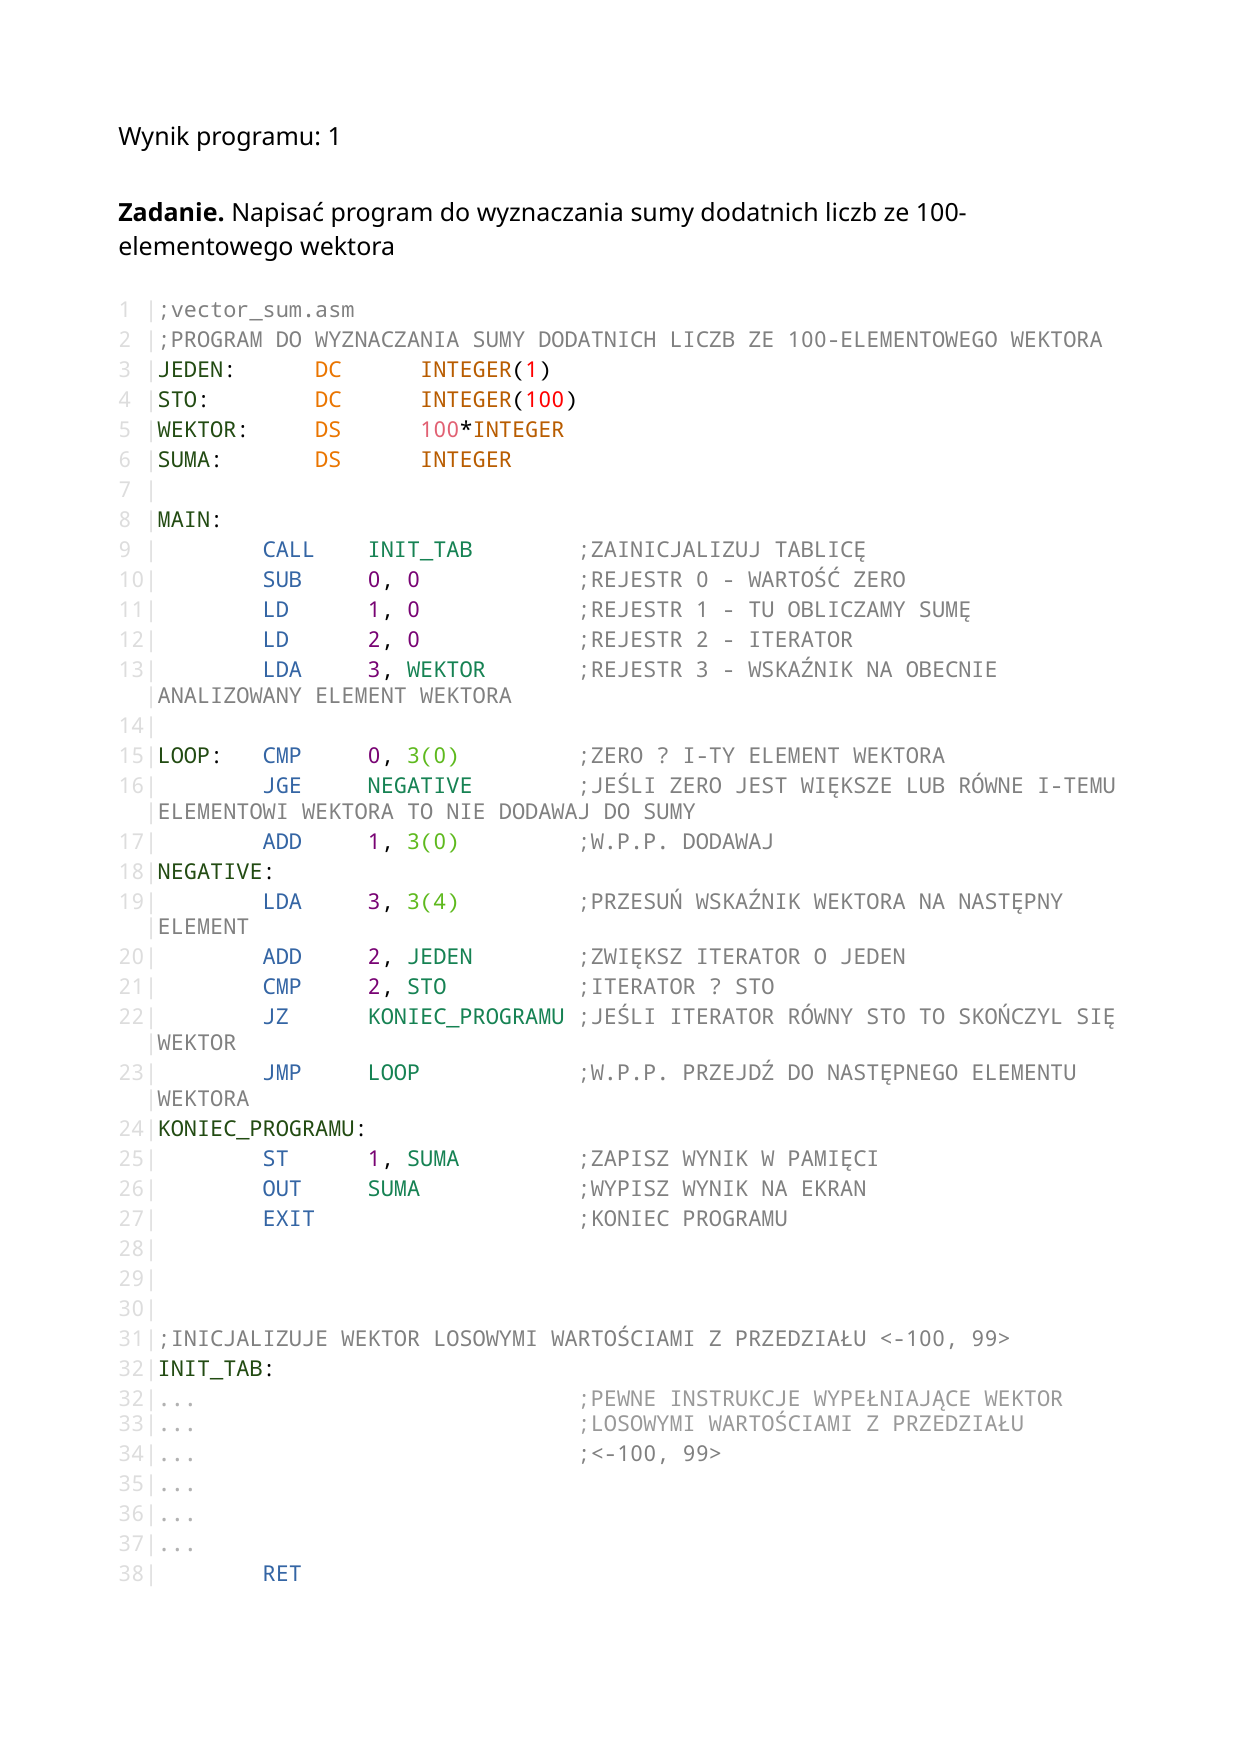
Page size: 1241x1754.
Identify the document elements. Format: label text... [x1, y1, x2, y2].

text 18|NEGATIVE: [118, 859, 1122, 889]
text 23| JMP LOOP ;W.P.P. PRZEJDŹ DO NASTĘPNEGO ELEMENTU |WEKTORA [118, 1060, 1122, 1116]
text 6 |SUMA: DS INTEGER [118, 447, 1122, 477]
text 38| RET [118, 1561, 1122, 1591]
text 15|LOOP: CMP 0, 3(0) ;ZERO ? I-TY ELEMENT WEKTORA [118, 743, 1122, 773]
text 11| LD 1, 0 ;REJESTR 1 - TU OBLICZAMY SUMĘ [118, 597, 1122, 627]
text 2 |;PROGRAM DO WYZNACZANIA SUMY DODATNICH LICZB ZE 100-ELEMENTOWEGO WEKTORA [118, 327, 1122, 357]
text 24|KONIEC_PROGRAMU: [118, 1116, 1122, 1146]
text 31|;INICJALIZUJE WEKTOR LOSOWYMI WARTOŚCIAMI Z PRZEDZIAŁU <-100, 99> [118, 1326, 1122, 1356]
text 32|INIT_TAB: [118, 1356, 1122, 1386]
text 8 |MAIN: [118, 507, 1122, 537]
text 28| [118, 1236, 1122, 1266]
text 36|... [118, 1501, 1122, 1531]
text 29| [118, 1266, 1122, 1296]
text 3 |JEDEN: DC INTEGER(1) [118, 357, 1122, 387]
text Wynik programu: 1 [118, 118, 1122, 157]
text 4 |STO: DC INTEGER(100) [118, 387, 1122, 417]
text 7 | [118, 477, 1122, 507]
text 14| [118, 713, 1122, 743]
text 5 |WEKTOR: DS 100*INTEGER [118, 417, 1122, 447]
text 22| JZ KONIEC_PROGRAMU ;JEŚLI ITERATOR RÓWNY STO TO SKOŃCZYL SIĘ |WEKTOR [118, 1004, 1122, 1060]
text 9 | CALL INIT_TAB ;ZAINICJALIZUJ TABLICĘ [118, 537, 1122, 567]
text 27| EXIT ;KONIEC PROGRAMU [118, 1206, 1122, 1236]
text 16| JGE NEGATIVE ;JEŚLI ZERO JEST WIĘKSZE LUB RÓWNE I-TEMU |ELEMENTOWI WEKTORA TO NIE DODAWAJ DO SUMY [118, 773, 1122, 829]
text 19| LDA 3, 3(4) ;PRZESUŃ WSKAŹNIK WEKTORA NA NASTĘPNY |ELEMENT [118, 889, 1122, 944]
text 35|... [118, 1471, 1122, 1501]
text 30| [118, 1296, 1122, 1326]
text 20| ADD 2, JEDEN ;ZWIĘKSZ ITERATOR O JEDEN [118, 944, 1122, 974]
text 37|... [118, 1531, 1122, 1561]
text 32|... ;PEWNE INSTRUKCJE WYPEŁNIAJĄCE WEKTOR 33|... ;LOSOWYMI WARTOŚCIAMI Z PRZEDZIAŁU [118, 1386, 1122, 1441]
text 34|... ;<-100, 99> [118, 1441, 1122, 1471]
text 25| ST 1, SUMA ;ZAPISZ WYNIK W PAMIĘCI [118, 1146, 1122, 1176]
text 21| CMP 2, STO ;ITERATOR ? STO [118, 974, 1122, 1004]
text 13| LDA 3, WEKTOR ;REJESTR 3 - WSKAŹNIK NA OBECNIE |ANALIZOWANY ELEMENT WEKTORA [118, 657, 1122, 713]
text 12| LD 2, 0 ;REJESTR 2 - ITERATOR [118, 627, 1122, 657]
text 26| OUT SUMA ;WYPISZ WYNIK NA EKRAN [118, 1176, 1122, 1206]
text Zadanie. Napisać program do wyznaczania sumy dodatnich liczb ze 100-elementowego wektora [118, 195, 1122, 267]
text 1 |;vector_sum.asm [118, 297, 1122, 327]
text 10| SUB 0, 0 ;REJESTR 0 - WARTOŚĆ ZERO [118, 567, 1122, 597]
text 17| ADD 1, 3(0) ;W.P.P. DODAWAJ [118, 829, 1122, 859]
